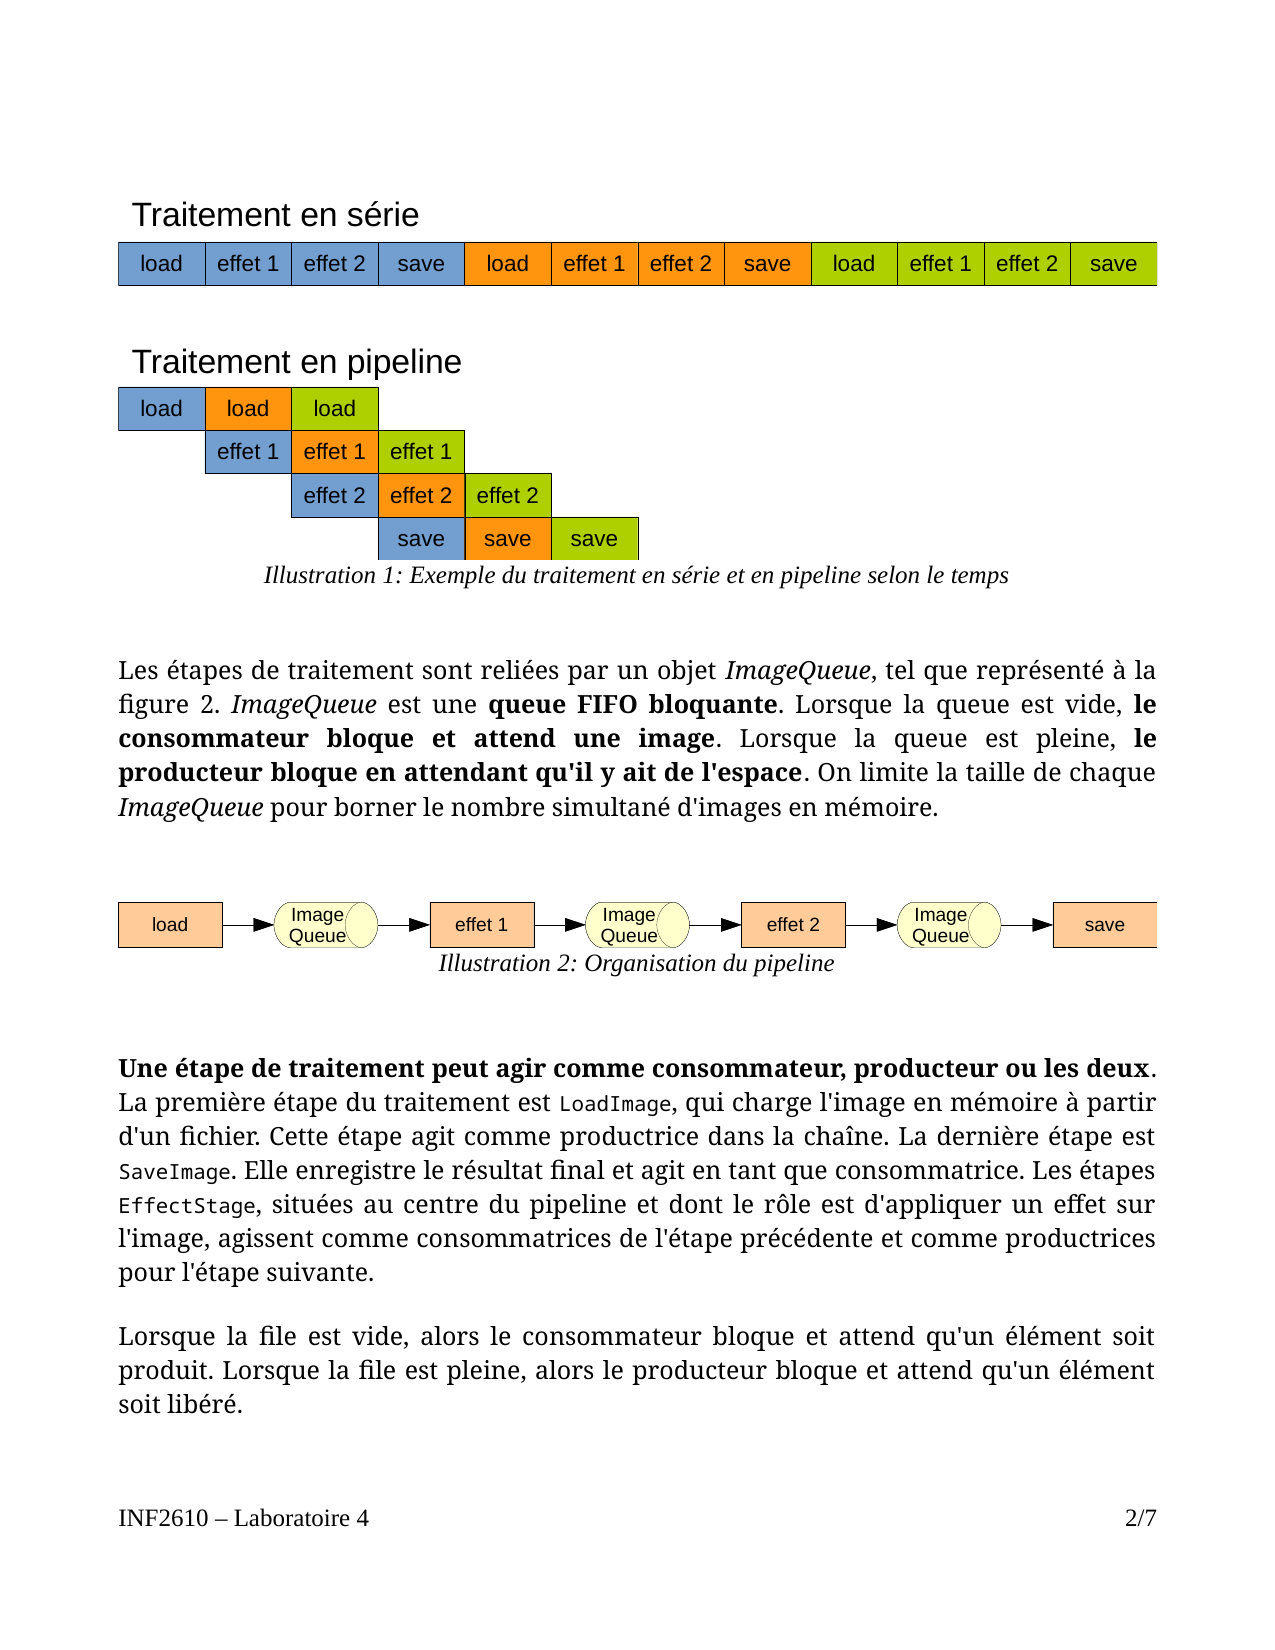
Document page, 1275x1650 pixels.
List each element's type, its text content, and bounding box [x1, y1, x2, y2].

text Illustration 2: Organisation du pipeline [118, 926, 1157, 976]
text Illustration 1: Exemple du traitement en série et en pipeline selon le temps [118, 189, 1157, 241]
text Les étapes de traitement sont reliées par un objet ImageQueue, tel que représenté à la figure 2. ImageQueue est une queue FIFO bloquante. Lorsque la queue est vide, le consommateur bloque et attend une image. Lorsque la queue est pleine, le producteur bloque en attendant qu'il y ait de l'espace. On limite la taille de chaque ImageQueue pour borner le nombre simultané d'images en mémoire. [118, 653, 1157, 823]
text Une étape de traitement peut agir comme consommateur, producteur ou les deux. La première étape du traitement est LoadImage, qui charge l'image en mémoire à partir d'un fichier. Cette étape agit comme productrice dans la chaîne. La dernière étape est SaveImage. Elle enregistre le résultat final et agit en tant que consommatrice. Les étapes EffectStage, situées au centre du pipeline et dont le rôle est d'appliquer un effet sur l'image, agissent comme consommatrices de l'étape précédente et comme productrices pour l'étape suivante. [118, 1050, 1157, 1289]
text Lorsque la file est vide, alors le consommateur bloque et attend qu'un élément soit produit. Lorsque la file est pleine, alors le producteur bloque et attend qu'un élément soit libéré. [118, 1319, 1157, 1421]
text Illustration 1: Exemple du traitement en série et en pipeline selon le temps [118, 286, 1157, 589]
